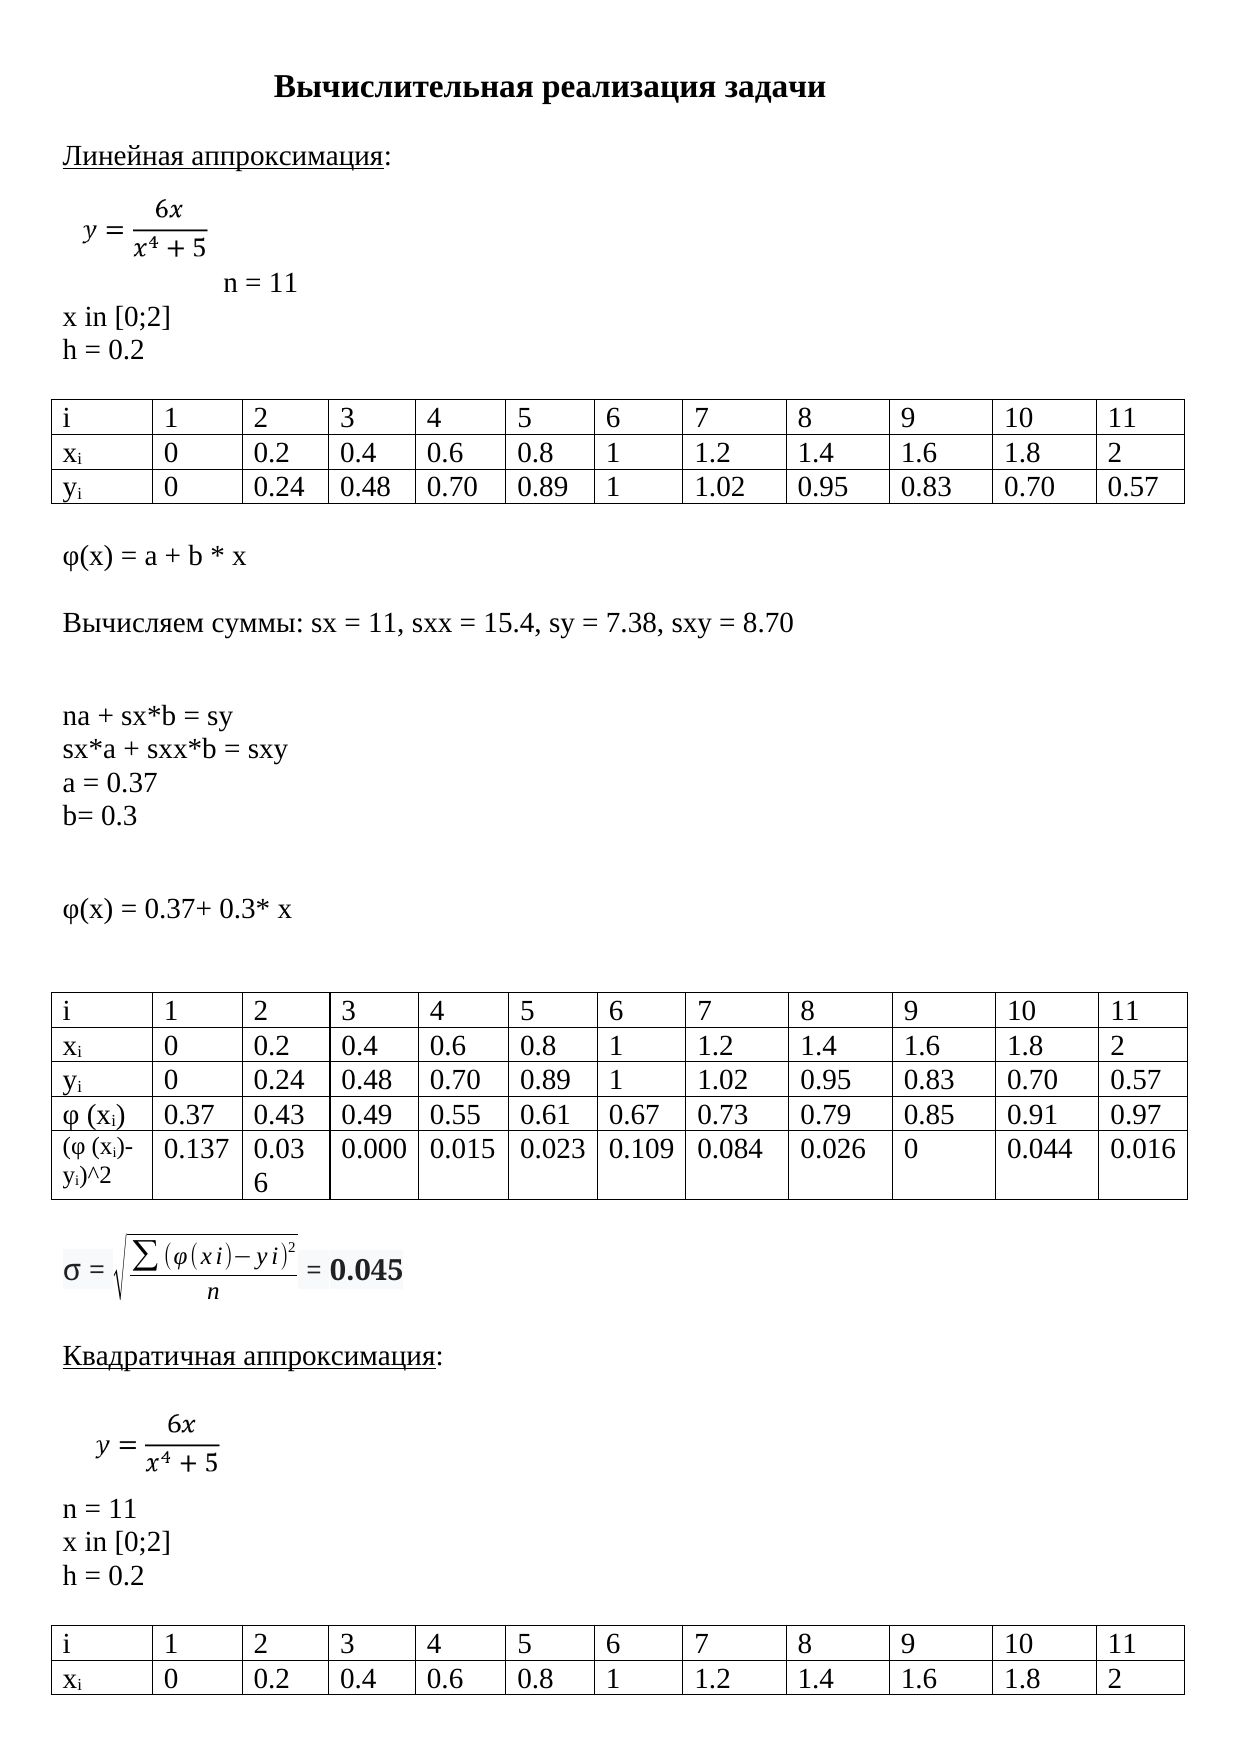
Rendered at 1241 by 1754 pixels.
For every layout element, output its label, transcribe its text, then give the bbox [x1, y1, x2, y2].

text n = 11 [62, 1491, 1178, 1524]
table_header 8 [787, 400, 889, 434]
table_cell 0 [153, 1062, 242, 1096]
table_cell 0.109 [598, 1131, 685, 1198]
table_header 2 [243, 1626, 328, 1660]
picture [61, 180, 223, 272]
table_cell 0.70 [416, 470, 505, 503]
table_cell 1.8 [993, 435, 1096, 468]
table_cell 0.6 [416, 435, 505, 468]
table_cell (φ (xi)- yi)^2 [52, 1131, 152, 1198]
table_cell 1 [595, 435, 682, 468]
table_cell 0.43 [243, 1097, 329, 1130]
table_header 11 [1097, 400, 1184, 434]
table_cell 1.6 [893, 1028, 995, 1061]
table_cell 0.4 [331, 1028, 418, 1061]
table_header 10 [993, 1626, 1096, 1660]
table_cell 0.015 [419, 1131, 508, 1198]
table_header i [52, 400, 152, 434]
table_cell 1 [595, 1661, 682, 1694]
table_cell 0.57 [1099, 1062, 1187, 1096]
table_cell 0.91 [996, 1097, 1098, 1130]
text φ(x) = a + b * x [62, 538, 1178, 571]
table_header 7 [686, 993, 788, 1027]
table_cell 2 [1097, 1661, 1184, 1694]
table_cell 0.000 [331, 1131, 418, 1198]
table_cell 0.084 [686, 1131, 788, 1198]
text h = 0.2 [62, 1558, 1178, 1592]
table_cell 0.6 [419, 1028, 508, 1061]
table_cell 0.023 [509, 1131, 597, 1198]
table_cell 1.8 [993, 1661, 1096, 1694]
table_cell 0.026 [789, 1131, 892, 1198]
table_cell 1.2 [683, 435, 786, 468]
table_cell 0.8 [506, 435, 594, 468]
text σ = = 0.045 [62, 1233, 1178, 1305]
table_cell 0.4 [329, 435, 415, 468]
table_cell 1.02 [686, 1062, 788, 1096]
table_cell 0.89 [509, 1062, 597, 1096]
table_cell 0.55 [419, 1097, 508, 1130]
table_cell 0.2 [243, 435, 328, 468]
table_header 6 [595, 1626, 682, 1660]
table_cell 0.97 [1099, 1097, 1187, 1130]
table_cell 1 [598, 1028, 685, 1061]
table_cell 0.016 [1099, 1131, 1187, 1198]
table_header 11 [1099, 993, 1187, 1027]
table_header 3 [329, 400, 415, 434]
table_cell 0 [153, 1028, 242, 1061]
text Линейная аппроксимация: [62, 138, 1178, 172]
table_cell 0.8 [506, 1661, 594, 1694]
table_header 11 [1097, 1626, 1184, 1660]
table_cell 1.4 [789, 1028, 892, 1061]
table_header 3 [329, 1626, 415, 1660]
table_cell 2 [1097, 435, 1184, 468]
table_cell 0.67 [598, 1097, 685, 1130]
table_cell 0.83 [890, 470, 992, 503]
table_cell 0 [153, 435, 242, 468]
table_header 6 [598, 993, 685, 1027]
table_cell 2 [1099, 1028, 1187, 1061]
table_header 9 [890, 400, 992, 434]
table_header 8 [787, 1626, 889, 1660]
table_cell 0.70 [993, 470, 1096, 503]
text na + sx*b = sy sx*a + sxx*b = sxy a = 0.37 [62, 698, 1178, 798]
table_cell 0.4 [329, 1661, 415, 1694]
text φ(x) = 0.37+ 0.3* x [62, 891, 1178, 925]
text b= 0.3 [62, 798, 1178, 832]
table_cell 0.044 [996, 1131, 1098, 1198]
table_header 9 [893, 993, 995, 1027]
table_header i [52, 1626, 152, 1660]
table_cell 0.85 [893, 1097, 995, 1130]
table_cell 0 [153, 1661, 242, 1694]
table_cell 0.137 [153, 1131, 242, 1198]
table_cell 1 [595, 470, 682, 503]
table_header 1 [153, 1626, 242, 1660]
table_header i [52, 993, 152, 1027]
table_header 2 [243, 400, 328, 434]
table_header 9 [890, 1626, 992, 1660]
text Вычисляем суммы: sx = 11, sxx = 15.4, sy = 7.38, sxy = 8.70 [62, 605, 1178, 638]
table_header 5 [506, 400, 594, 434]
picture [73, 1395, 236, 1487]
table_cell xi [52, 1661, 152, 1694]
table_cell 0.48 [329, 470, 415, 503]
table_header 4 [419, 993, 508, 1027]
table_cell 0.70 [996, 1062, 1098, 1096]
table_cell yi [52, 1062, 152, 1096]
table_cell 0.8 [509, 1028, 597, 1061]
table_cell 1.4 [787, 1661, 889, 1694]
text n = 11 [62, 265, 1178, 299]
text x in [0;2] [62, 299, 1178, 332]
table_header 4 [416, 1626, 505, 1660]
table_cell 0 [153, 470, 242, 503]
table_cell 0.89 [506, 470, 594, 503]
table_cell 1.2 [686, 1028, 788, 1061]
table_cell 0.57 [1097, 470, 1184, 503]
table_cell 0.24 [243, 470, 328, 503]
text Квадратичная аппроксимация: [62, 1338, 1178, 1372]
table_cell yi [52, 470, 152, 503]
table_header 6 [595, 400, 682, 434]
table_cell 0.49 [331, 1097, 418, 1130]
table_cell 0.6 [416, 1661, 505, 1694]
table_cell 1 [598, 1062, 685, 1096]
table_cell 0.83 [893, 1062, 995, 1096]
table_cell 0.2 [243, 1028, 329, 1061]
table_cell 0.37 [153, 1097, 242, 1130]
table_cell 0 [893, 1131, 995, 1198]
table_cell 0.61 [509, 1097, 597, 1130]
table_cell 0.79 [789, 1097, 892, 1130]
table_cell 0.036 [243, 1131, 329, 1198]
table_cell 0.95 [787, 470, 889, 503]
table_cell 0.95 [789, 1062, 892, 1096]
text h = 0.2 [62, 332, 1178, 366]
table_header 5 [506, 1626, 594, 1660]
table_header 10 [993, 400, 1096, 434]
table_header 5 [509, 993, 597, 1027]
table_cell 0.2 [243, 1661, 328, 1694]
table_header 1 [153, 400, 242, 434]
table_cell xi [52, 1028, 152, 1061]
table_cell 0.70 [419, 1062, 508, 1096]
table_cell 1.6 [890, 435, 992, 468]
table_header 10 [996, 993, 1098, 1027]
table_cell 1.2 [683, 1661, 786, 1694]
table_cell 0.48 [331, 1062, 418, 1096]
table_cell xi [52, 435, 152, 468]
table_cell 1.8 [996, 1028, 1098, 1061]
table_header 3 [331, 993, 418, 1027]
table_header 7 [683, 1626, 786, 1660]
table_cell 1.4 [787, 435, 889, 468]
table_cell 0.73 [686, 1097, 788, 1130]
table_header 7 [683, 400, 786, 434]
table_cell φ (xi) [52, 1097, 152, 1130]
table_header 4 [416, 400, 505, 434]
table_header 8 [789, 993, 892, 1027]
table_header 1 [153, 993, 242, 1027]
text x in [0;2] [62, 1524, 1178, 1558]
table_cell 0.24 [243, 1062, 329, 1096]
table_cell 1.6 [890, 1661, 992, 1694]
table_header 2 [243, 993, 329, 1027]
subtitle Вычислительная реализация задачи [62, 67, 1037, 105]
table_cell 1.02 [683, 470, 786, 503]
